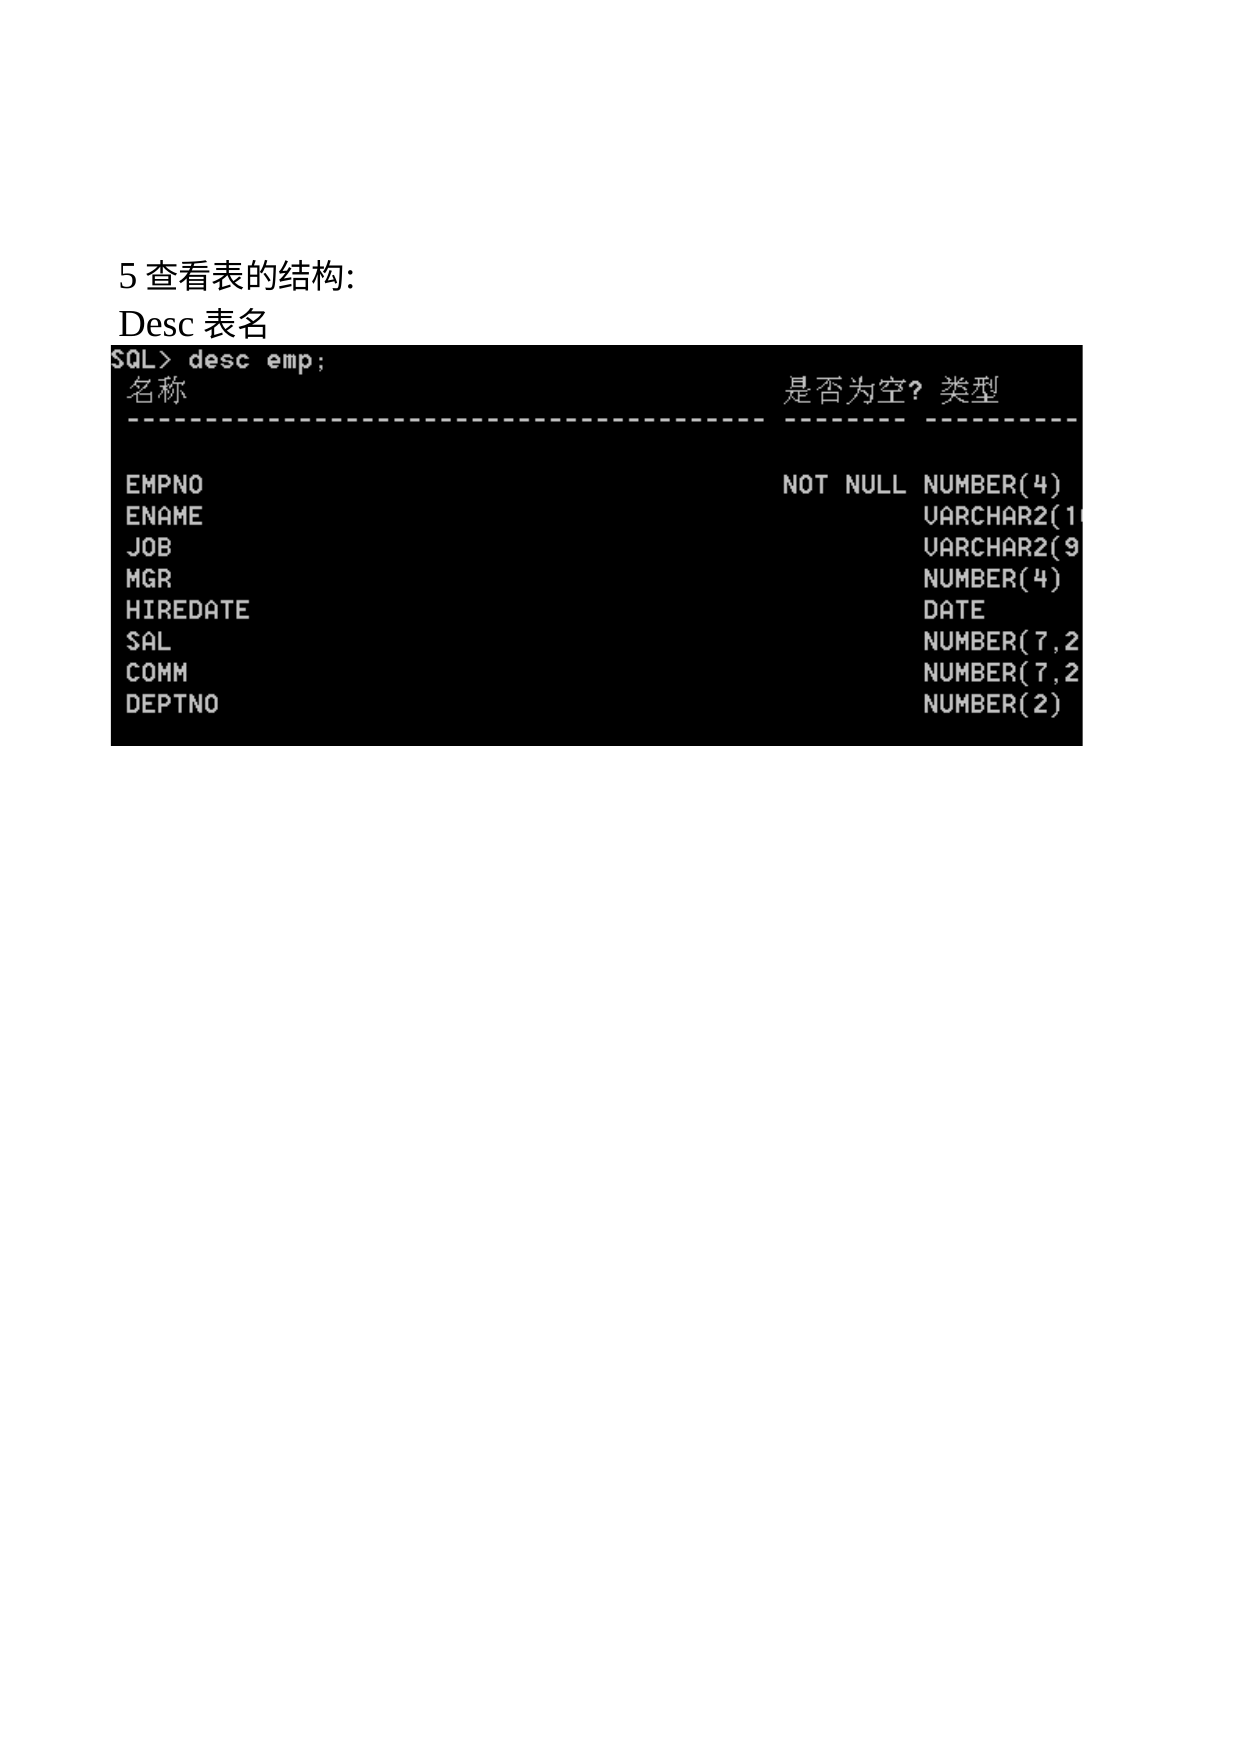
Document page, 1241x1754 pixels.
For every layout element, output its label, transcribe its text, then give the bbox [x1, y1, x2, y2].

text 5查看表的结构: [118, 249, 1122, 298]
picture [110, 345, 1083, 746]
text Desc 表名 [118, 298, 1122, 346]
